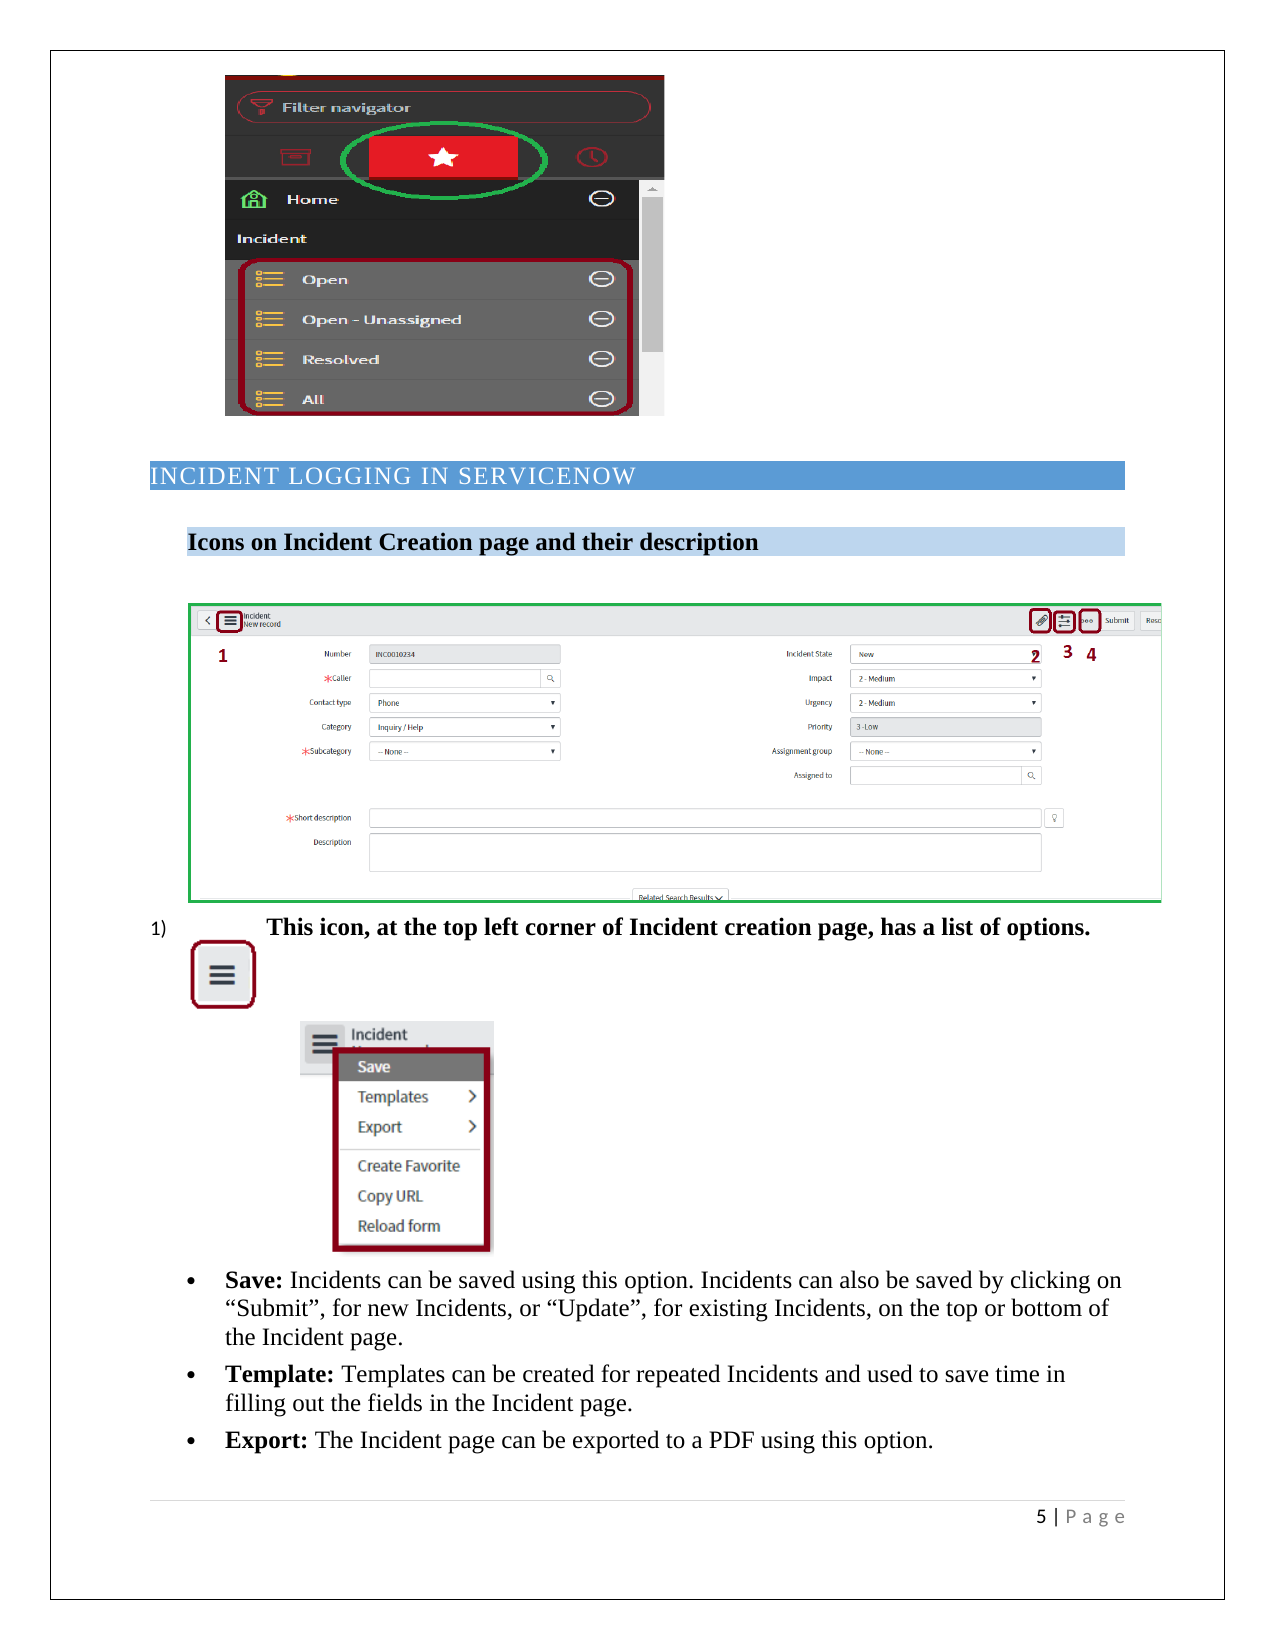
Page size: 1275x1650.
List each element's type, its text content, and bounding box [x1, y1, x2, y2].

list This icon, at the top left corner of Incident creation page, has a list of options. [150, 912, 1125, 1013]
subtitle INCIDENT LOGGING IN SERVICENOW [150, 461, 1125, 490]
text Icons on Incident Creation page and their description [187, 527, 1125, 556]
list Export: The Incident page can be exported to a PDF using this option. [187, 1425, 1125, 1454]
list Save: Incidents can be saved using this option. Incidents can also be saved by clicking on “Submit”, for new Incidents, or “Update”, for existing Incidents, on the top or bottom of the Incident page. [187, 1265, 1125, 1351]
list Template: Templates can be created for repeated Incidents and used to save time in filling out the fields in the Incident page. [187, 1359, 1125, 1417]
